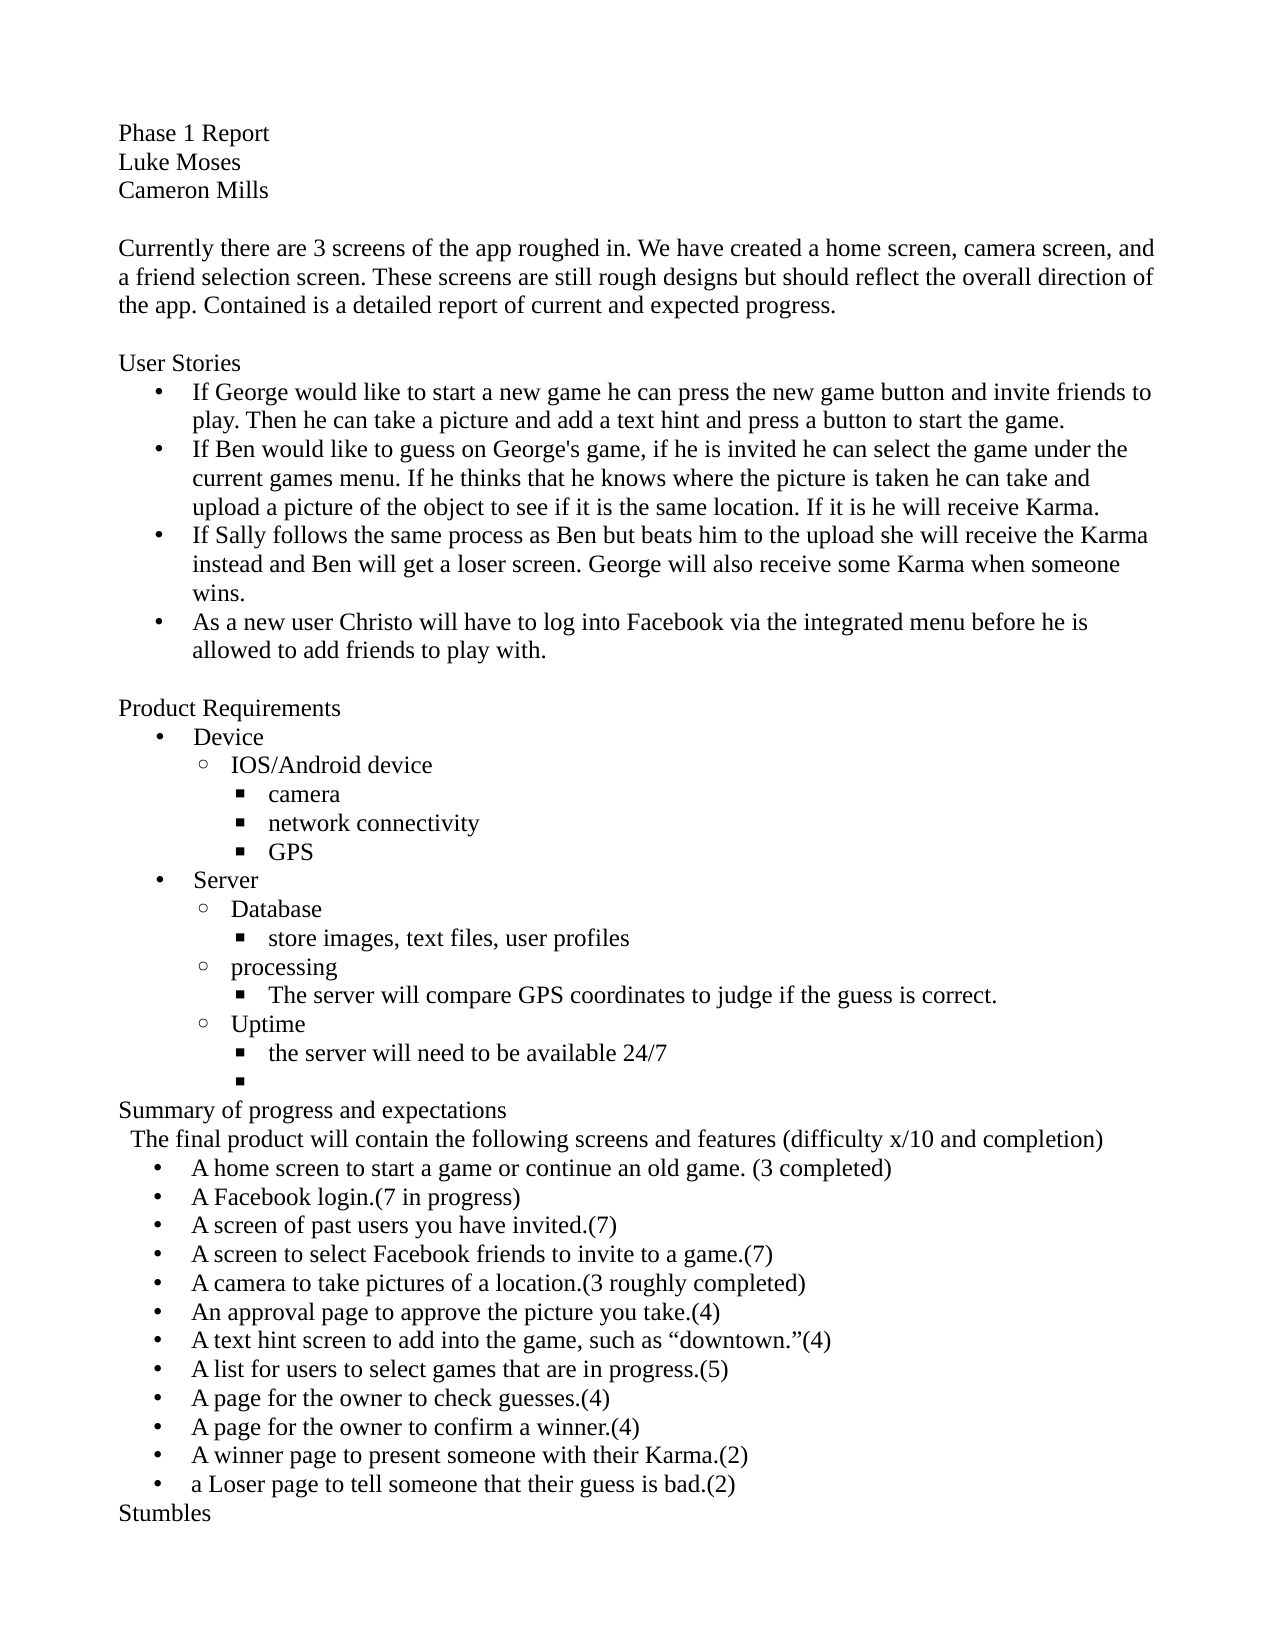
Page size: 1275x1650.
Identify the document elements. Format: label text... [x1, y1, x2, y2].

list store images, text files, user profiles [231, 923, 1157, 952]
list GPS [231, 837, 1157, 866]
list If George would like to start a new game he can press the new game button and invite friends to play. Then he can take a picture and add a text hint and press a button to start the game. [154, 377, 1157, 434]
text Phase 1 Report [118, 118, 1157, 147]
text Luke Moses [118, 147, 1157, 176]
list A page for the owner to check guesses.(4) [153, 1383, 1157, 1412]
list network connectivity [231, 808, 1157, 837]
list the server will need to be available 24/7 [231, 1038, 1157, 1067]
list IOS/Android device [193, 751, 1157, 779]
list A winner page to present someone with their Karma.(2) [153, 1441, 1157, 1469]
list A home screen to start a game or continue an old game. (3 completed) [153, 1153, 1157, 1182]
list Server [156, 866, 1157, 894]
text Summary of progress and expectations [118, 1096, 1157, 1124]
list The server will compare GPS coordinates to judge if the guess is correct. [231, 981, 1157, 1009]
list A list for users to select games that are in progress.(5) [153, 1354, 1157, 1383]
list A page for the owner to confirm a winner.(4) [153, 1412, 1157, 1441]
list Device [156, 722, 1157, 751]
list Database [193, 894, 1157, 923]
text The final product will contain the following screens and features (difficulty x/10 and completion) [118, 1124, 1157, 1153]
list A Facebook login.(7 in progress) [153, 1182, 1157, 1211]
text Product Requirements [118, 693, 1157, 722]
list If Sally follows the same process as Ben but beats him to the upload she will receive the Karma instead and Ben will get a loser screen. George will also receive some Karma when someone wins. [154, 521, 1157, 607]
list A camera to take pictures of a location.(3 roughly completed) [153, 1268, 1157, 1297]
text User Stories [118, 348, 1157, 377]
list A screen to select Facebook friends to invite to a game.(7) [153, 1239, 1157, 1268]
list Uptime [193, 1009, 1157, 1038]
text Stumbles [118, 1498, 1157, 1527]
list processing [193, 952, 1157, 981]
list a Loser page to tell someone that their guess is bad.(2) [153, 1469, 1157, 1498]
text Currently there are 3 screens of the app roughed in. We have created a home screen, camera screen, and a friend selection screen. These screens are still rough designs but should reflect the overall direction of the app. Contained is a detailed report of current and expected progress. [118, 233, 1157, 319]
list A screen of past users you have invited.(7) [153, 1211, 1157, 1239]
list If Ben would like to guess on George's game, if he is invited he can select the game under the current games menu. If he thinks that he knows where the picture is taken he can take and upload a picture of the object to see if it is the same location. If it is he will receive Karma. [154, 434, 1157, 521]
text Cameron Mills [118, 176, 1157, 204]
list camera [231, 779, 1157, 808]
list As a new user Christo will have to log into Facebook via the integrated menu before he is allowed to add friends to play with. [154, 607, 1157, 664]
list An approval page to approve the picture you take.(4) [153, 1297, 1157, 1326]
list A text hint screen to add into the game, such as “downtown.”(4) [153, 1326, 1157, 1354]
